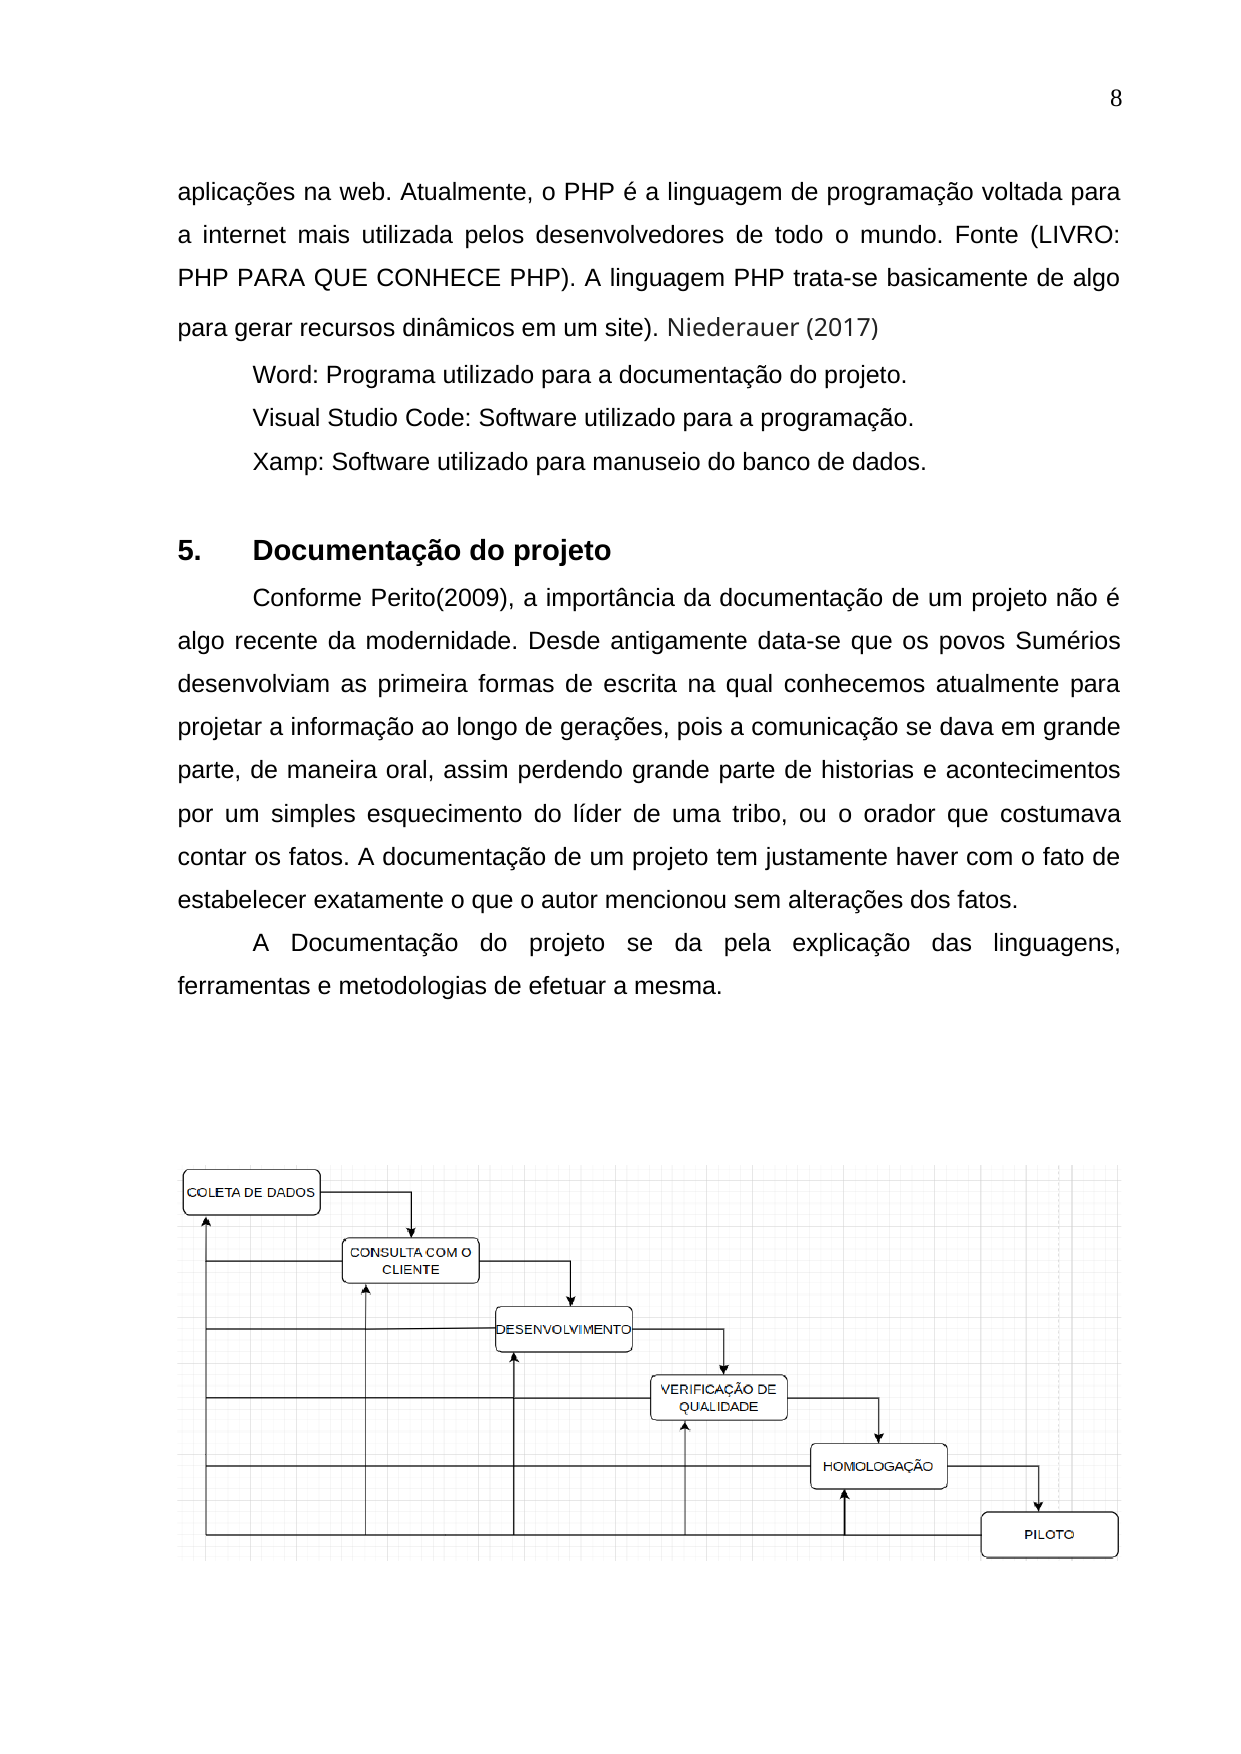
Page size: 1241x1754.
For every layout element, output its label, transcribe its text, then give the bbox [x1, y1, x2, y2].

text Word: Programa utilizado para a documentação do projeto. [177, 360, 1122, 389]
text Conforme Perito(2009), a importância da documentação de um projeto não é algo recente da modernidade. Desde antigamente data-se que os povos Sumérios desenvolviam as primeira formas de escrita na qual conhecemos atualmente para projetar a informação ao longo de gerações, pois a comunicação se dava em grande parte, de maneira oral, assim perdendo grande parte de historias e acontecimentos por um simples esquecimento do líder de uma tribo, ou o orador que costumava contar os fatos. A documentação de um projeto tem justamente haver com o fato de estabelecer exatamente o que o autor mencionou sem alterações dos fatos. [177, 583, 1122, 914]
text Visual Studio Code: Software utilizado para a programação. [177, 403, 1122, 432]
text 5. Documentação do projeto [177, 533, 1122, 566]
picture [177, 1165, 1122, 1561]
text Xamp: Software utilizado para manuseio do banco de dados. [177, 446, 1122, 475]
text A Documentação do projeto se da pela explicação das linguagens, ferramentas e metodologias de efetuar a mesma. [177, 928, 1122, 1000]
text aplicações na web. Atualmente, o PHP é a linguagem de programação voltada para a internet mais utilizada pelos desenvolvedores de todo o mundo. Fonte (LIVRO: PHP PARA QUE CONHECE PHP). A linguagem PHP trata-se basicamente de algo para gerar recursos dinâmicos em um site). Niederauer (2017) [177, 177, 1122, 343]
